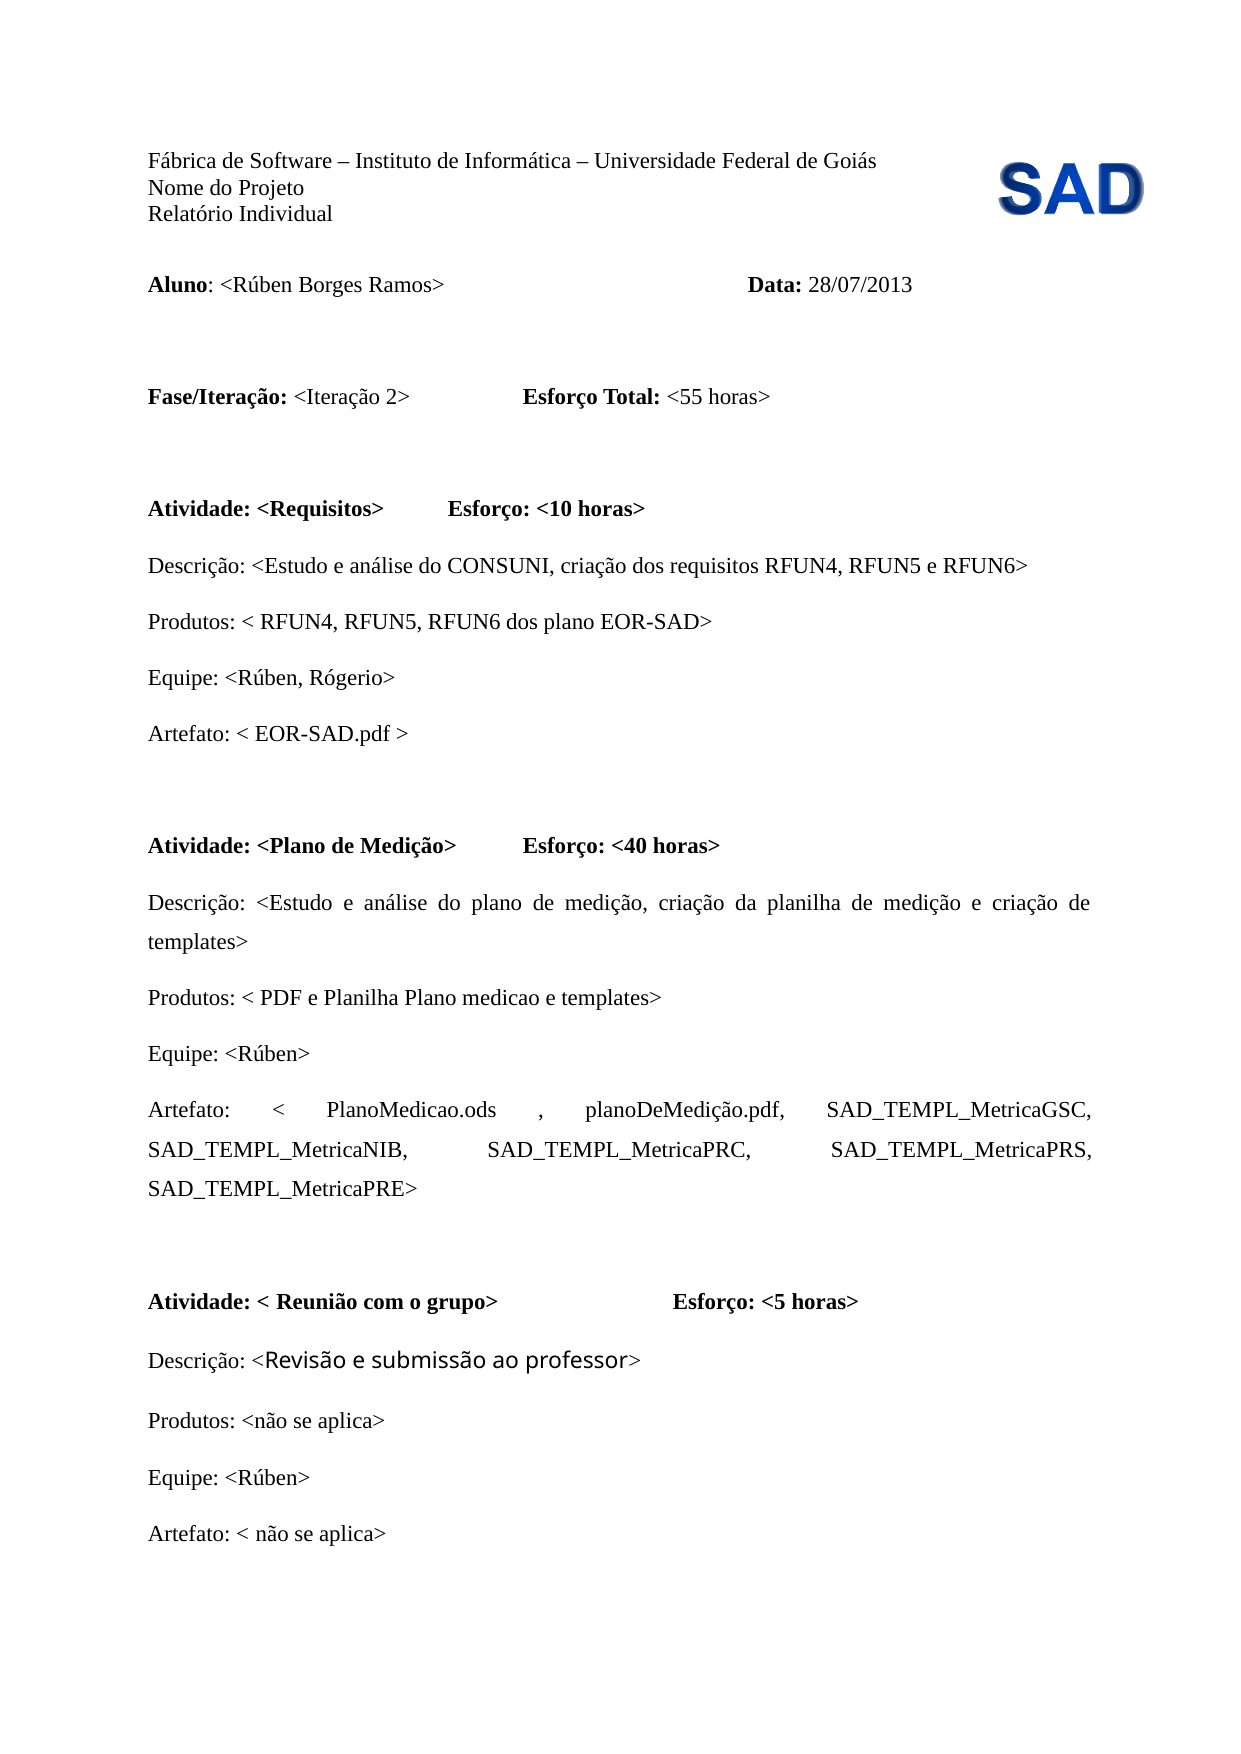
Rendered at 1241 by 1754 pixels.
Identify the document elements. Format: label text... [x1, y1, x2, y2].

text Equipe: <Rúben> [148, 1464, 1093, 1490]
text Equipe: <Rúben, Rógerio> [148, 664, 1093, 690]
text Fase/Iteração: <Iteração 2> Esforço Total: <55 horas> [148, 383, 1093, 409]
text Descrição: <Estudo e análise do CONSUNI, criação dos requisitos RFUN4, RFUN5 e RFUN6> [148, 552, 1093, 578]
text Atividade: < Reunião com o grupo> Esforço: <5 horas> [148, 1288, 1093, 1314]
text Descrição: <Estudo e análise do plano de medição, criação da planilha de medição e criação de templates> [148, 888, 1093, 954]
text Produtos: < PDF e Planilha Plano medicao e templates> [148, 984, 1093, 1011]
text Descrição: <Revisão e submissão ao professor> [148, 1344, 1093, 1375]
text Produtos: < RFUN4, RFUN5, RFUN6 dos plano EOR-SAD> [148, 608, 1093, 634]
text Aluno: <Rúben Borges Ramos> Data: 28/07/2013 [148, 271, 1093, 297]
text Equipe: <Rúben> [148, 1040, 1093, 1067]
text Artefato: < PlanoMedicao.ods , planoDeMedição.pdf, SAD_TEMPL_MetricaGSC, SAD_TEMPL_MetricaNIB, SAD_TEMPL_MetricaPRC, SAD_TEMPL_MetricaPRS, SAD_TEMPL_MetricaPRE> [148, 1096, 1093, 1202]
text Artefato: < EOR-SAD.pdf > [148, 720, 1093, 746]
text Artefato: < não se aplica> [148, 1520, 1093, 1546]
text Atividade: <Requisitos> Esforço: <10 horas> [148, 496, 1093, 522]
text Atividade: <Plano de Medição> Esforço: <40 horas> [148, 832, 1093, 859]
picture [982, 147, 1158, 228]
text Produtos: <não se aplica> [148, 1408, 1093, 1434]
